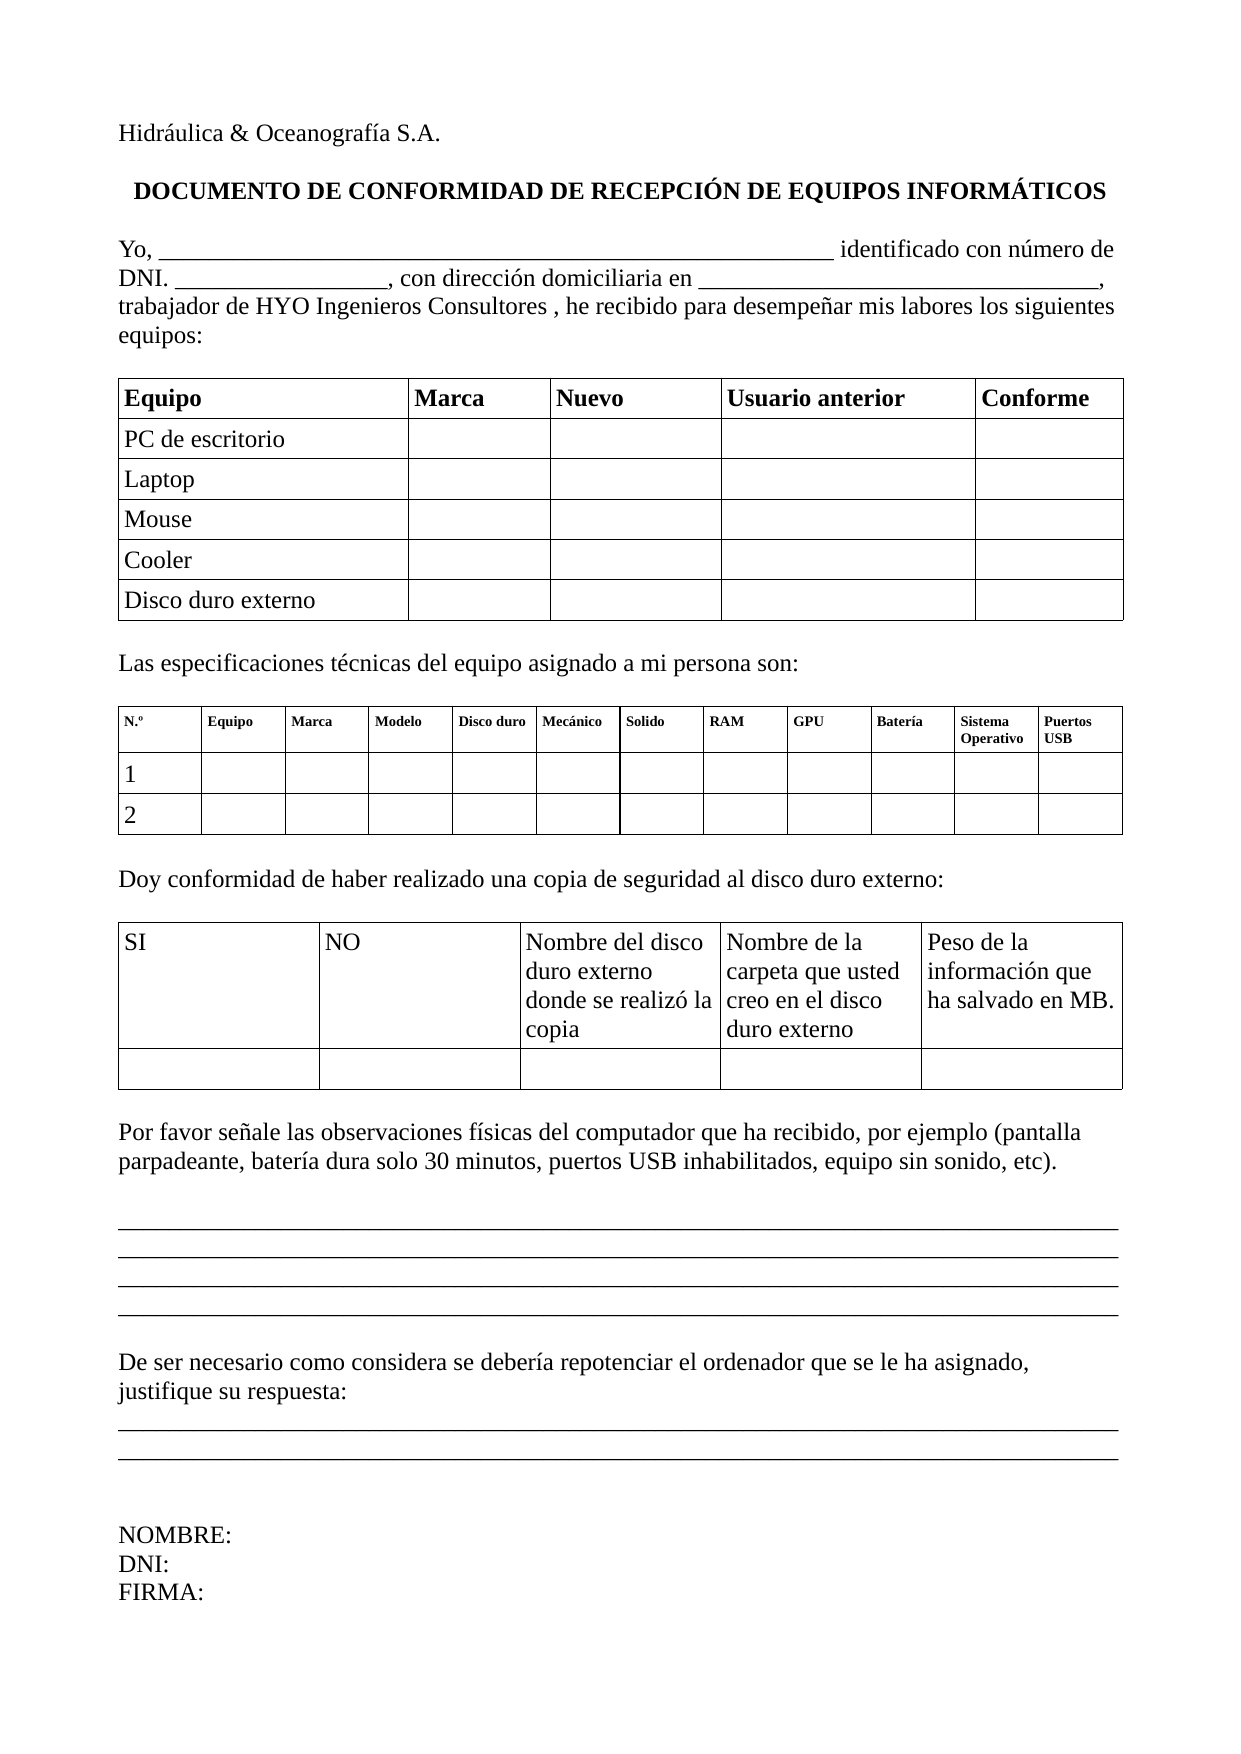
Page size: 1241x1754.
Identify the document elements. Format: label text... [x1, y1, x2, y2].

text ________________________________________________________________________________ [118, 1204, 1122, 1232]
text Doy conformidad de haber realizado una copia de seguridad al disco duro externo: [118, 864, 1122, 893]
table_cell [1039, 794, 1122, 834]
table_header RAM [704, 707, 787, 752]
table_cell [976, 580, 1123, 619]
table_cell [551, 459, 721, 498]
text FIRMA: [118, 1577, 1122, 1635]
text ________________________________________________________________________________ [118, 1232, 1122, 1261]
table_header Nombre de la carpeta que usted creo en el disco duro externo [721, 923, 921, 1048]
table_cell [453, 753, 536, 793]
table_cell [704, 753, 787, 793]
table_cell [369, 753, 452, 793]
table_header N.º [119, 707, 201, 752]
table_header NO [320, 923, 520, 1048]
table_header Usuario anterior [722, 379, 975, 418]
table_cell [621, 753, 703, 793]
table_cell [537, 794, 619, 834]
table_cell [704, 794, 787, 834]
table_header Peso de la información que ha salvado en MB. [922, 923, 1122, 1048]
table_cell [976, 500, 1123, 539]
table_cell [537, 753, 619, 793]
table_cell Laptop [119, 459, 408, 498]
table_cell [409, 540, 550, 579]
table_cell Disco duro externo [119, 580, 408, 619]
table_cell [872, 753, 954, 793]
text ________________________________________________________________________________ [118, 1261, 1122, 1290]
table_cell [286, 753, 368, 793]
text Por favor señale las observaciones físicas del computador que ha recibido, por ejemplo (pantalla parpadeante, batería dura solo 30 minutos, puertos USB inhabilitados, equipo sin sonido, etc). [118, 1117, 1122, 1175]
table_header Conforme [976, 379, 1123, 418]
table_cell [409, 419, 550, 458]
table_cell [1039, 753, 1122, 793]
table_cell 1 [119, 753, 201, 793]
table_cell [409, 580, 550, 619]
table_cell [286, 794, 368, 834]
table_cell [453, 794, 536, 834]
table_cell [369, 794, 452, 834]
text ________________________________________________________________________________ [118, 1405, 1122, 1434]
table_cell [976, 419, 1123, 458]
table_cell [722, 459, 975, 498]
table_header Nombre del disco duro externo donde se realizó la copia [521, 923, 720, 1048]
table_header GPU [788, 707, 871, 752]
table_cell [521, 1049, 720, 1088]
table_cell Mouse [119, 500, 408, 539]
table_cell [202, 753, 285, 793]
table_cell [788, 794, 871, 834]
text Las especificaciones técnicas del equipo asignado a mi persona son: [118, 648, 1122, 677]
table_cell [721, 1049, 921, 1088]
table_cell [722, 419, 975, 458]
table_header Modelo [369, 707, 452, 752]
table_header Disco duro [453, 707, 536, 752]
table_header Mecánico [537, 707, 619, 752]
table_cell [551, 580, 721, 619]
table_header Marca [409, 379, 550, 418]
text Yo, ______________________________________________________ identificado con número de DNI. _________________, con dirección domiciliaria en ________________________________, trabajador de HYO Ingenieros Consultores , he recibido para desempeñar mis labores los siguientes equipos: [118, 234, 1122, 349]
table_cell [955, 794, 1038, 834]
table_cell [976, 459, 1123, 498]
table_header Nuevo [551, 379, 721, 418]
table_cell [551, 540, 721, 579]
table_cell [722, 540, 975, 579]
table_header Equipo [119, 379, 408, 418]
table_header Batería [872, 707, 954, 752]
table_cell [409, 459, 550, 498]
table_cell [551, 419, 721, 458]
table_header Equipo [202, 707, 285, 752]
table_header Puertos USB [1039, 707, 1122, 752]
table_cell [872, 794, 954, 834]
table_cell [722, 580, 975, 619]
table_cell [955, 753, 1038, 793]
table_cell [722, 500, 975, 539]
table_cell [119, 1049, 319, 1088]
table_cell [320, 1049, 520, 1088]
table_cell [788, 753, 871, 793]
table_header Solido [621, 707, 703, 752]
table_cell [976, 540, 1123, 579]
text ________________________________________________________________________________ [118, 1434, 1122, 1462]
text DOCUMENTO DE CONFORMIDAD DE RECEPCIÓN DE EQUIPOS INFORMÁTICOS [118, 176, 1122, 205]
table_header Sistema Operativo [955, 707, 1038, 752]
text ________________________________________________________________________________ [118, 1290, 1122, 1319]
table_header Marca [286, 707, 368, 752]
table_cell [409, 500, 550, 539]
text NOMBRE: [118, 1520, 1122, 1549]
table_cell [621, 794, 703, 834]
table_header SI [119, 923, 319, 1048]
table_cell 2 [119, 794, 201, 834]
table_cell PC de escritorio [119, 419, 408, 458]
table_cell [551, 500, 721, 539]
table_cell Cooler [119, 540, 408, 579]
table_cell [922, 1049, 1122, 1088]
text De ser necesario como considera se debería repotenciar el ordenador que se le ha asignado, justifique su respuesta: [118, 1347, 1122, 1405]
text DNI: [118, 1549, 1122, 1577]
table_cell [202, 794, 285, 834]
